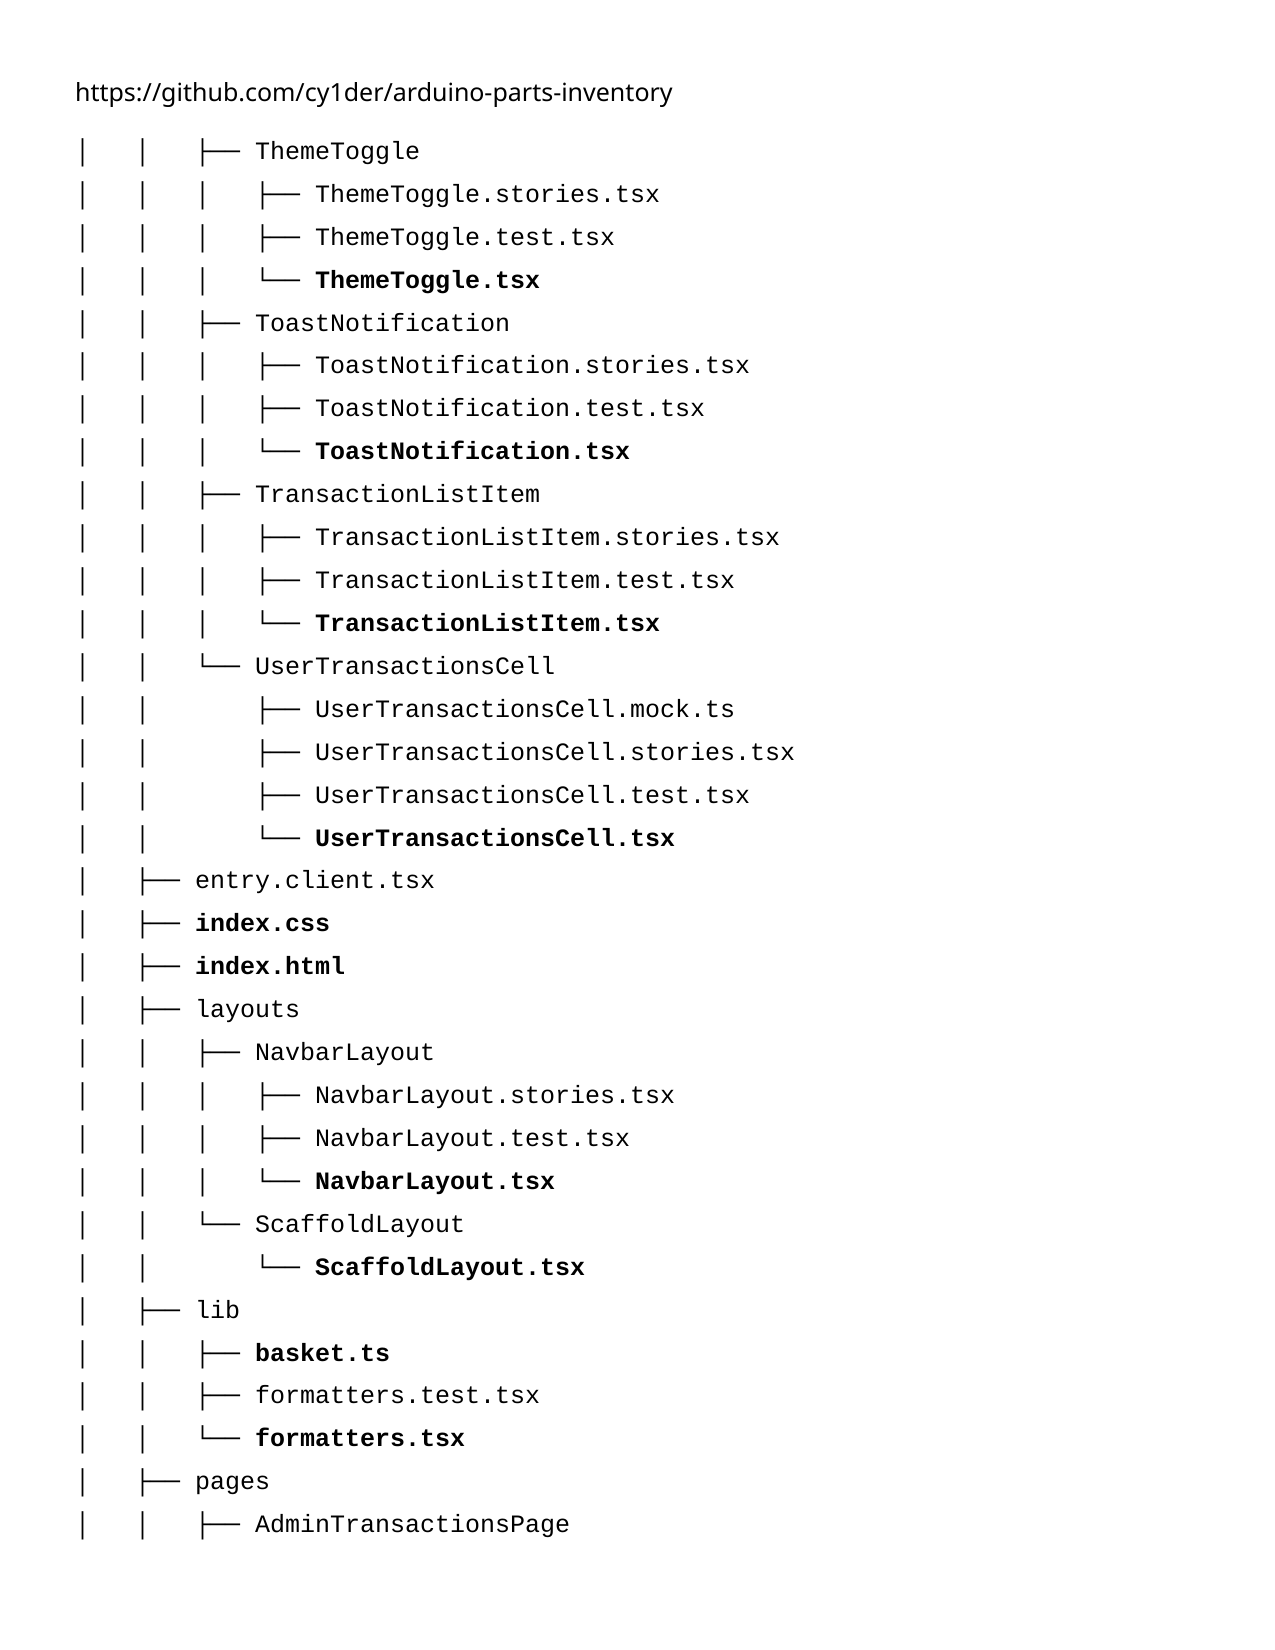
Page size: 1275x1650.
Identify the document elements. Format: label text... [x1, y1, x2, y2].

text │ │ │ ├── TransactionListItem.stories.tsx [83, 525, 142, 553]
text │ │ ├── UserTransactionsCell.stories.tsx [83, 739, 142, 768]
text │ │ │ ├── TransactionListItem.test.tsx [83, 568, 142, 596]
text │ │ ├── NavbarLayout [143, 1040, 202, 1068]
text │ │ │ ├── NavbarLayout.stories.tsx [143, 1083, 202, 1111]
text │ │ │ ├── ToastNotification.stories.tsx [263, 353, 1200, 381]
text │ ├── index.html [83, 954, 142, 982]
text │ │ └── ScaffoldLayout [83, 1211, 142, 1240]
text │ │ │ └── ToastNotification.tsx [203, 439, 1200, 467]
text │ │ │ ├── ToastNotification.test.tsx [263, 396, 1200, 424]
text │ ├── layouts [83, 997, 142, 1025]
text │ │ └── formatters.tsx [83, 1426, 142, 1454]
text │ │ │ ├── TransactionListItem.test.tsx [263, 568, 1200, 596]
text │ │ ├── basket.ts [143, 1340, 202, 1368]
text │ ├── lib [143, 1297, 1200, 1326]
text │ │ │ └── ToastNotification.tsx [143, 439, 202, 467]
text │ │ │ ├── TransactionListItem.test.tsx [143, 568, 202, 596]
text │ │ │ ├── NavbarLayout.test.tsx [263, 1126, 1200, 1154]
text │ │ ├── formatters.test.tsx [143, 1383, 202, 1411]
text │ │ │ ├── NavbarLayout.stories.tsx [203, 1083, 262, 1111]
text │ │ │ ├── NavbarLayout.stories.tsx [83, 1083, 142, 1111]
text │ │ ├── NavbarLayout [83, 1040, 142, 1068]
text │ ├── entry.client.tsx [83, 868, 142, 896]
text │ │ │ ├── ToastNotification.test.tsx [203, 396, 262, 424]
text │ │ ├── UserTransactionsCell.mock.ts [83, 696, 142, 725]
text │ │ │ ├── TransactionListItem.stories.tsx [263, 525, 1200, 553]
text │ │ │ ├── ToastNotification.stories.tsx [83, 353, 142, 381]
text │ │ │ ├── ThemeToggle.stories.tsx [203, 181, 262, 210]
text │ ├── lib [75, 1297, 82, 1326]
text │ │ │ └── ThemeToggle.tsx [203, 267, 1200, 296]
text │ │ ├── formatters.test.tsx [203, 1383, 1200, 1411]
text │ │ ├── ToastNotification [83, 310, 142, 338]
text │ │ │ ├── ThemeToggle.stories.tsx [83, 181, 142, 210]
text │ │ │ └── NavbarLayout.tsx [143, 1168, 202, 1197]
text │ │ │ ├── NavbarLayout.test.tsx [83, 1126, 142, 1154]
text │ │ │ ├── ThemeToggle.test.tsx [263, 224, 1200, 253]
text │ │ ├── TransactionListItem [203, 482, 1200, 510]
text │ │ │ ├── TransactionListItem.stories.tsx [203, 525, 262, 553]
text │ │ ├── ThemeToggle [83, 138, 142, 167]
text │ │ │ ├── ThemeToggle.test.tsx [143, 224, 202, 253]
text │ │ ├── AdminTransactionsPage [203, 1512, 1200, 1540]
text │ │ │ └── TransactionListItem.tsx [83, 611, 142, 639]
text │ │ ├── UserTransactionsCell.test.tsx [263, 782, 1200, 811]
text │ │ ├── AdminTransactionsPage [143, 1512, 202, 1540]
text │ │ │ └── TransactionListItem.tsx [143, 611, 202, 639]
text │ │ │ ├── ThemeToggle.test.tsx [203, 224, 262, 253]
text │ │ ├── TransactionListItem [143, 482, 202, 510]
text │ ├── pages [83, 1469, 142, 1497]
text │ │ │ ├── ThemeToggle.stories.tsx [143, 181, 202, 210]
text │ ├── entry.client.tsx [143, 868, 1200, 896]
text │ │ ├── TransactionListItem [83, 482, 142, 510]
text │ │ ├── NavbarLayout [203, 1040, 1200, 1068]
text │ │ ├── UserTransactionsCell.stories.tsx [263, 739, 1200, 768]
text │ │ │ ├── TransactionListItem.test.tsx [203, 568, 262, 596]
text │ │ │ ├── ToastNotification.stories.tsx [203, 353, 262, 381]
text │ │ ├── AdminTransactionsPage [83, 1512, 142, 1540]
text │ │ │ ├── ThemeToggle.stories.tsx [263, 181, 1200, 210]
text │ │ └── ScaffoldLayout [143, 1211, 1200, 1240]
text │ │ └── ScaffoldLayout.tsx [143, 1254, 1200, 1283]
text │ │ ├── UserTransactionsCell.test.tsx [143, 782, 262, 811]
text │ │ └── UserTransactionsCell.tsx [83, 825, 142, 853]
text │ │ │ ├── NavbarLayout.stories.tsx [263, 1083, 1200, 1111]
text │ │ └── formatters.tsx [143, 1426, 1200, 1454]
text │ │ ├── ToastNotification [203, 310, 1200, 338]
text │ │ │ ├── ThemeToggle.test.tsx [83, 224, 142, 253]
text │ ├── pages [143, 1469, 1200, 1497]
text │ ├── index.css [143, 911, 1200, 939]
text │ │ │ ├── NavbarLayout.test.tsx [203, 1126, 262, 1154]
text │ │ ├── UserTransactionsCell.mock.ts [263, 696, 1200, 725]
text │ │ └── UserTransactionsCell.tsx [143, 825, 1200, 853]
text │ │ └── UserTransactionsCell [143, 653, 1200, 682]
text │ │ │ ├── ToastNotification.test.tsx [83, 396, 142, 424]
text │ ├── lib [83, 1297, 142, 1326]
text │ │ │ └── NavbarLayout.tsx [83, 1168, 142, 1197]
text │ │ │ └── ToastNotification.tsx [83, 439, 142, 467]
text │ │ ├── basket.ts [203, 1340, 1200, 1368]
text │ │ ├── ToastNotification [143, 310, 202, 338]
text │ │ │ └── TransactionListItem.tsx [203, 611, 1200, 639]
text │ │ └── UserTransactionsCell [83, 653, 142, 682]
text │ │ ├── ThemeToggle [203, 138, 1200, 167]
text │ │ ├── basket.ts [83, 1340, 142, 1368]
text │ │ ├── ThemeToggle [143, 138, 202, 167]
text │ │ │ └── ThemeToggle.tsx [143, 267, 202, 296]
text │ │ │ ├── TransactionListItem.stories.tsx [143, 525, 202, 553]
text │ │ └── ScaffoldLayout.tsx [83, 1254, 142, 1283]
text │ │ │ └── ThemeToggle.tsx [83, 267, 142, 296]
text │ │ ├── formatters.test.tsx [83, 1383, 142, 1411]
text │ │ ├── UserTransactionsCell.test.tsx [83, 782, 142, 811]
text │ │ │ ├── ToastNotification.stories.tsx [143, 353, 202, 381]
text │ │ │ ├── NavbarLayout.test.tsx [143, 1126, 202, 1154]
text │ ├── index.css [83, 911, 142, 939]
text │ │ ├── UserTransactionsCell.mock.ts [143, 696, 262, 725]
text │ │ │ └── NavbarLayout.tsx [203, 1168, 1200, 1197]
text │ ├── layouts [143, 997, 1200, 1025]
text │ │ │ ├── ToastNotification.test.tsx [143, 396, 202, 424]
text │ │ ├── UserTransactionsCell.stories.tsx [143, 739, 262, 768]
text │ ├── index.html [143, 954, 1200, 982]
